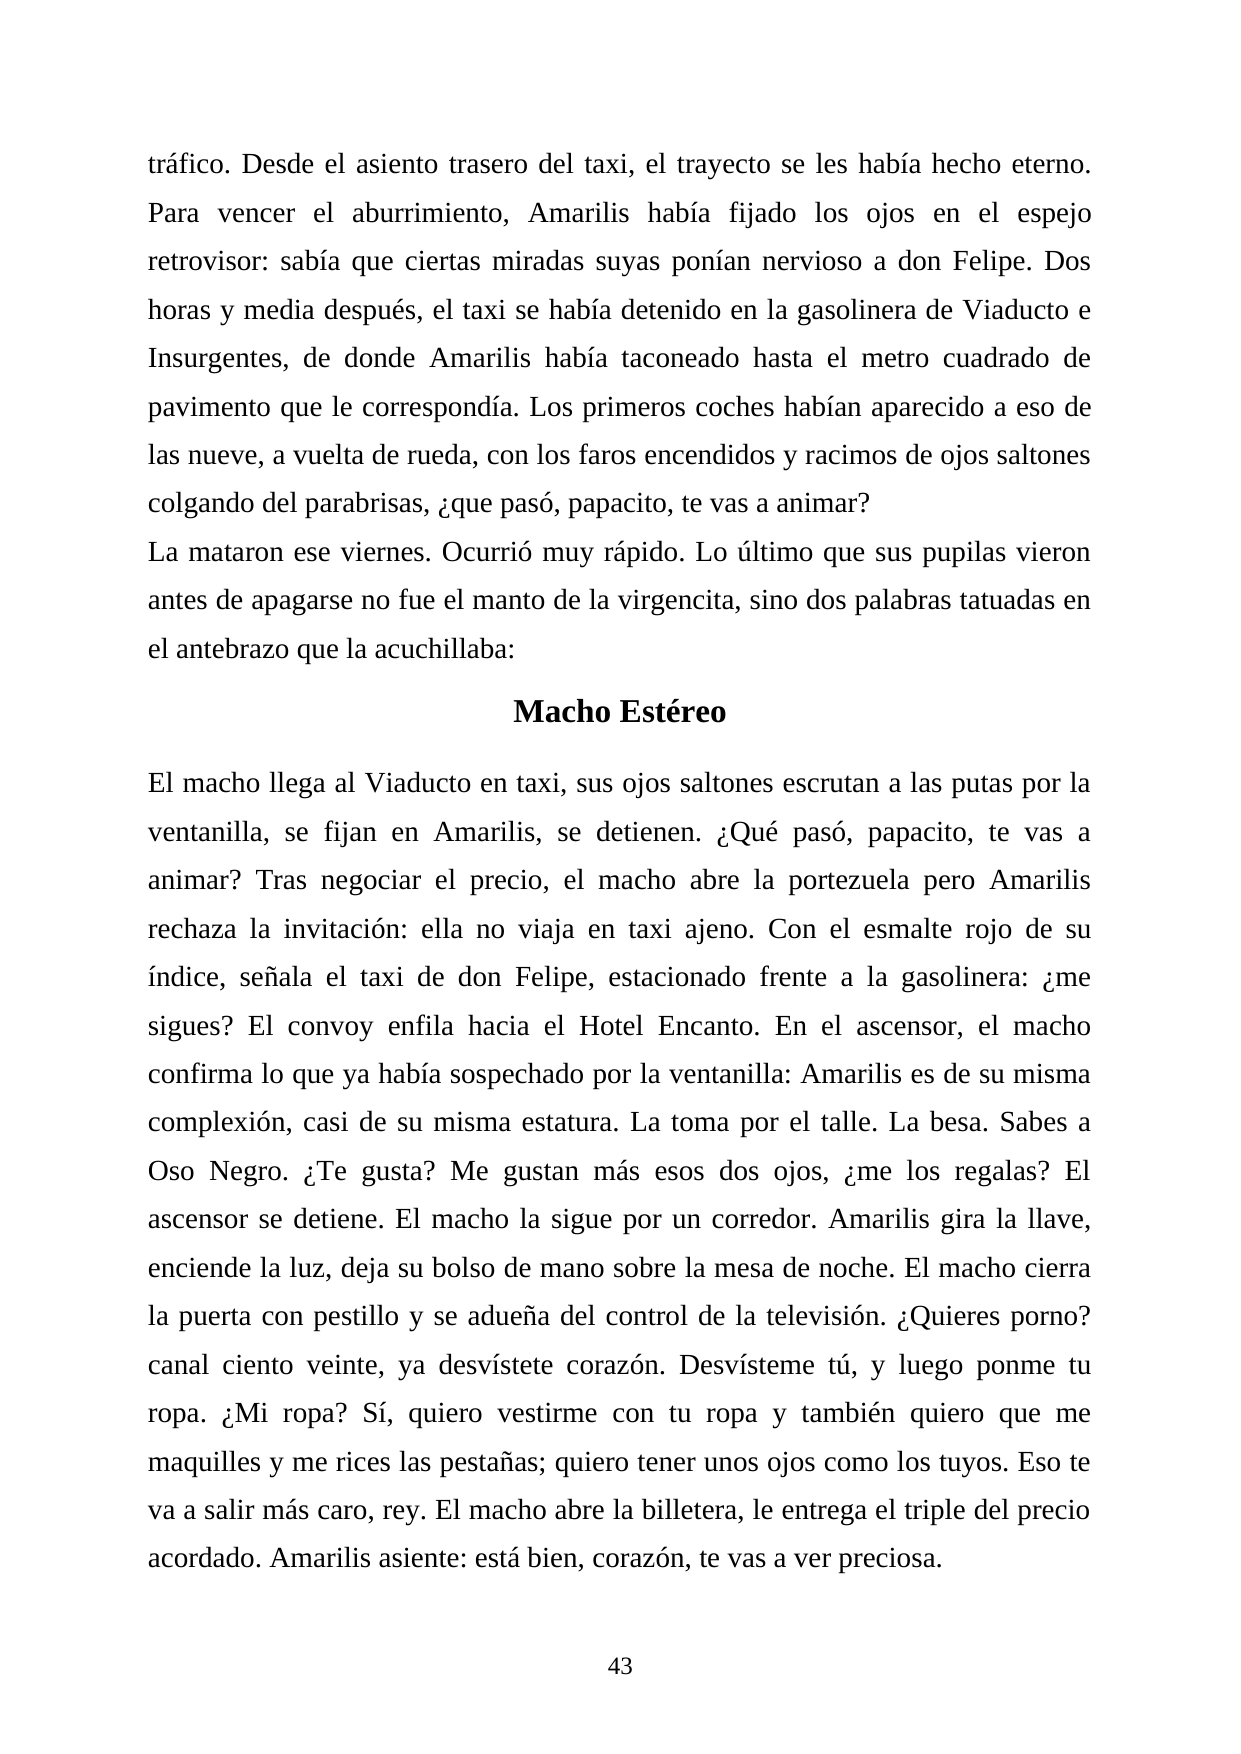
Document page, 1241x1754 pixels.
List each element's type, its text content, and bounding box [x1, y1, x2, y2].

text El macho llega al Viaducto en taxi, sus ojos saltones escrutan a las putas por la ventanilla, se fijan en Amarilis, se detienen. ¿Qué pasó, papacito, te vas a animar? Tras negociar el precio, el macho abre la portezuela pero Amarilis rechaza la invitación: ella no viaja en taxi ajeno. Con el esmalte rojo de su índice, señala el taxi de don Felipe, estacionado frente a la gasolinera: ¿me sigues? El convoy enfila hacia el Hotel Encanto. En el ascensor, el macho confirma lo que ya había sospechado por la ventanilla: Amarilis es de su misma complexión, casi de su misma estatura. La toma por el talle. La besa. Sabes a Oso Negro. ¿Te gusta? Me gustan más esos dos ojos, ¿me los regalas? El ascensor se detiene. El macho la sigue por un corredor. Amarilis gira la llave, enciende la luz, deja su bolso de mano sobre la mesa de noche. El macho cierra la puerta con pestillo y se adueña del control de la televisión. ¿Quieres porno? canal ciento veinte, ya desvístete corazón. Desvísteme tú, y luego ponme tu ropa. ¿Mi ropa? Sí, quiero vestirme con tu ropa y también quiero que me maquilles y me rices las pestañas; quiero tener unos ojos como los tuyos. Eso te va a salir más caro, rey. El macho abre la billetera, le entrega el triple del precio acordado. Amarilis asiente: está bien, corazón, te vas a ver preciosa. [148, 767, 1092, 1574]
text La mataron ese viernes. Ocurrió muy rápido. Lo último que sus pupilas vieron antes de apagarse no fue el manto de la virgencita, sino dos palabras tatuadas en el antebrazo que la acuchillaba: [148, 535, 1092, 664]
text tráfico. Desde el asiento trasero del taxi, el trayecto se les había hecho eterno. Para vencer el aburrimiento, Amarilis había fijado los ojos en el espejo retrovisor: sabía que ciertas miradas suyas ponían nervioso a don Felipe. Dos horas y media después, el taxi se había detenido en la gasolinera de Viaducto e Insurgentes, de donde Amarilis había taconeado hasta el metro cuadrado de pavimento que le correspondía. Los primeros coches habían aparecido a eso de las nueve, a vuelta de rueda, con los faros encendidos y racimos de ojos saltones colgando del parabrisas, ¿que pasó, papacito, te vas a animar? [148, 148, 1092, 519]
text Macho Estéreo [148, 693, 1092, 730]
